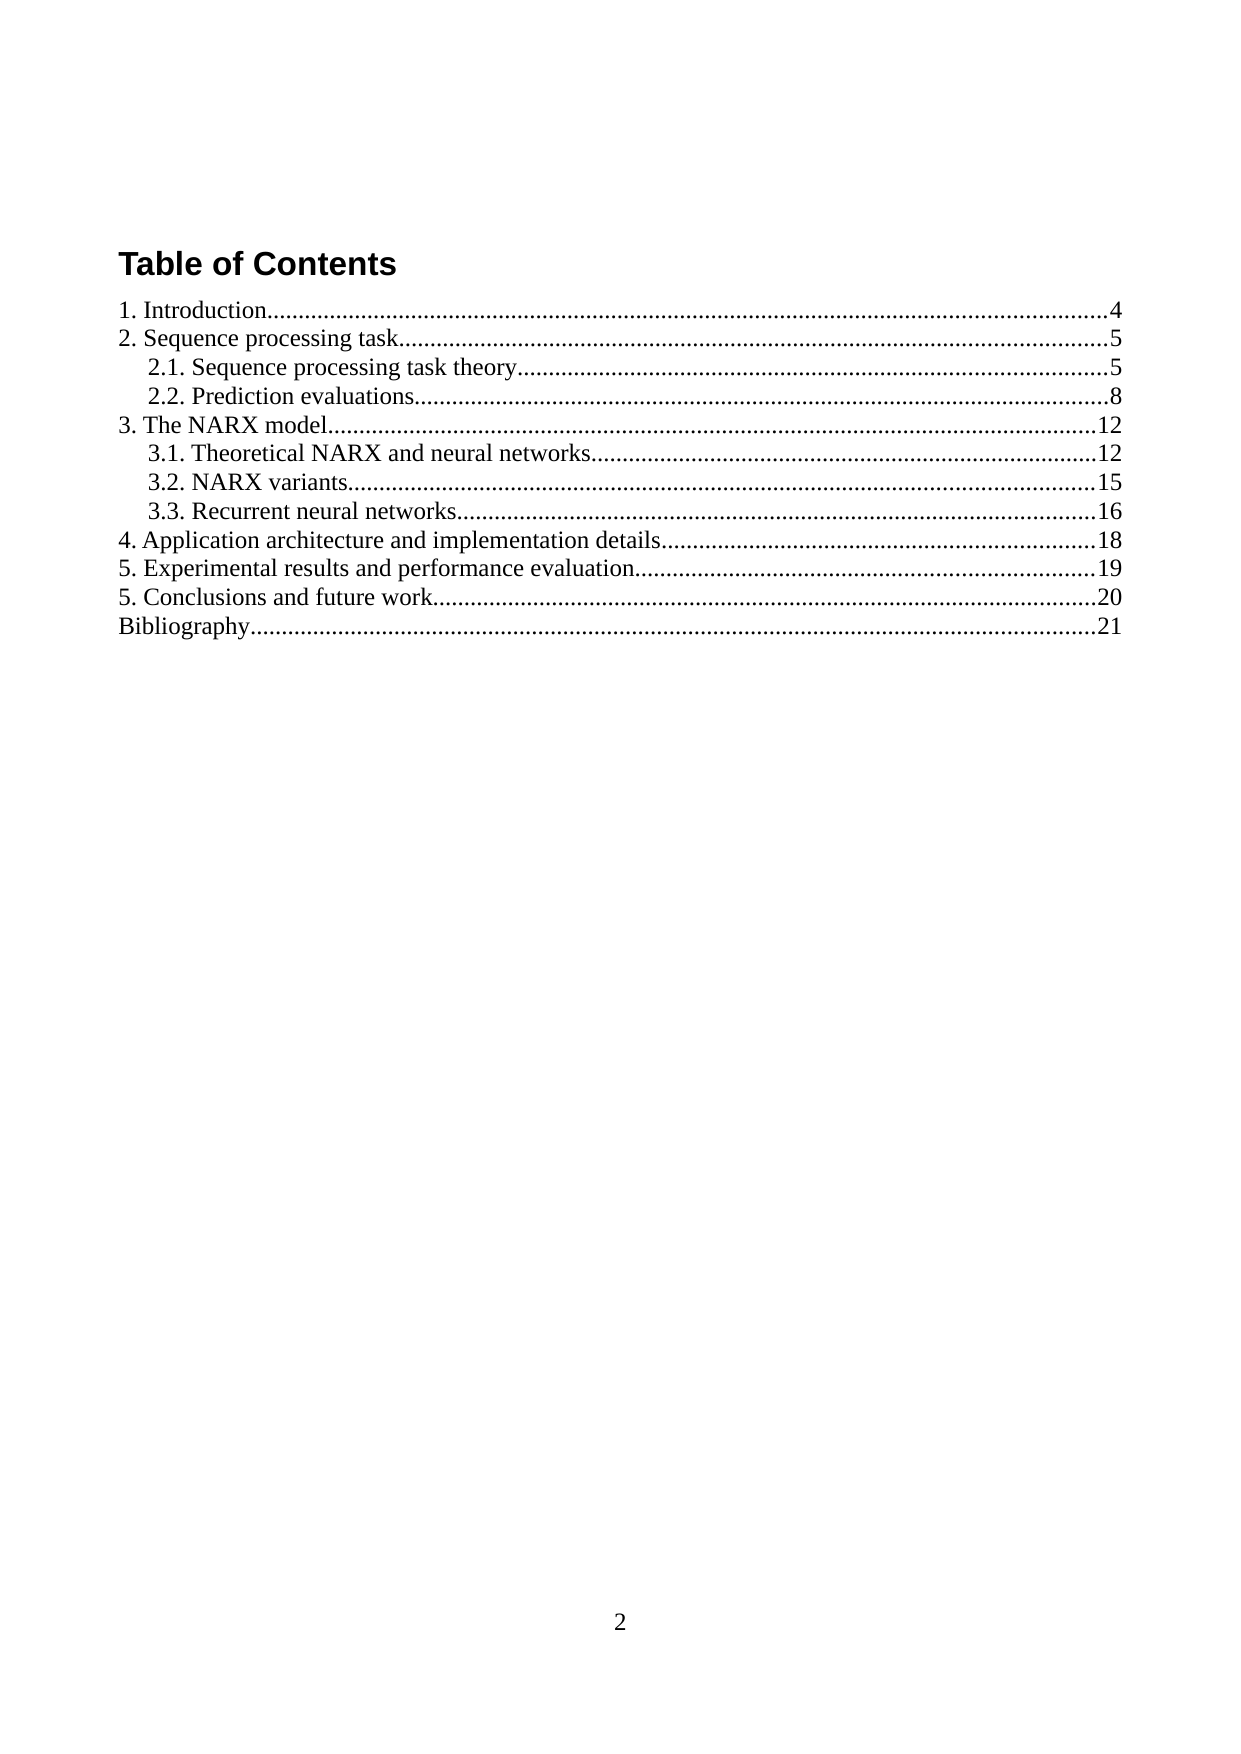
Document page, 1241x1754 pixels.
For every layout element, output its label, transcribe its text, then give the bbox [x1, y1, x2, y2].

text 3.2. NARX variants 15 [148, 467, 1122, 496]
text 5. Conclusions and future work 20 [118, 582, 1122, 611]
text 2.2. Prediction evaluations 8 [148, 381, 1122, 410]
text 2.1. Sequence processing task theory 5 [148, 352, 1122, 381]
text 2. Sequence processing task 5 [118, 323, 1122, 352]
text 5. Experimental results and performance evaluation 19 [118, 553, 1122, 582]
subtitle Table of Contents [118, 244, 1122, 282]
text 3.3. Recurrent neural networks 16 [148, 496, 1122, 525]
text 4. Application architecture and implementation details 18 [118, 525, 1122, 553]
text Bibliography 21 [118, 611, 1122, 640]
text 3. The NARX model 12 [118, 410, 1122, 438]
text 3.1. Theoretical NARX and neural networks 12 [148, 438, 1122, 467]
text 1. Introduction 4 [118, 295, 1122, 323]
